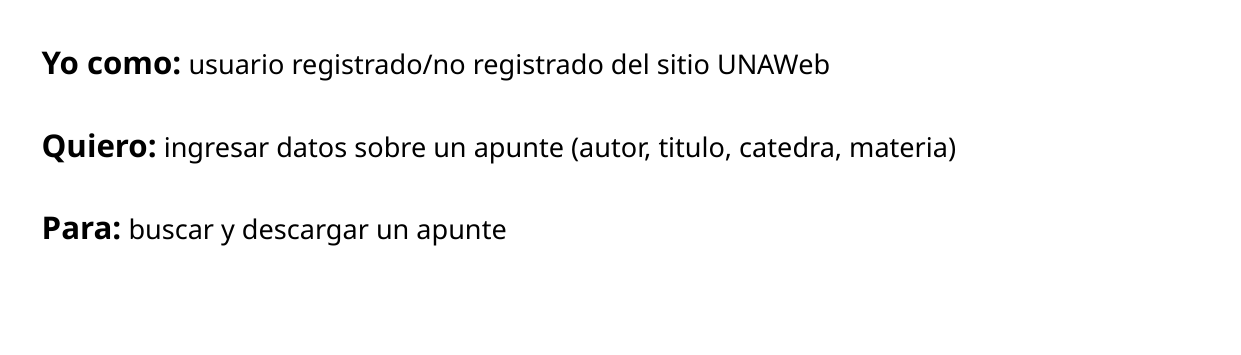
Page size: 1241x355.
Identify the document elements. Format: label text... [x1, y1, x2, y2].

text Para: buscar y descargar un apunte [41, 206, 1199, 248]
text Quiero: ingresar datos sobre un apunte (autor, titulo, catedra, materia) [41, 124, 1199, 166]
text Yo como: usuario registrado/no registrado del sitio UNAWeb [41, 41, 1199, 84]
